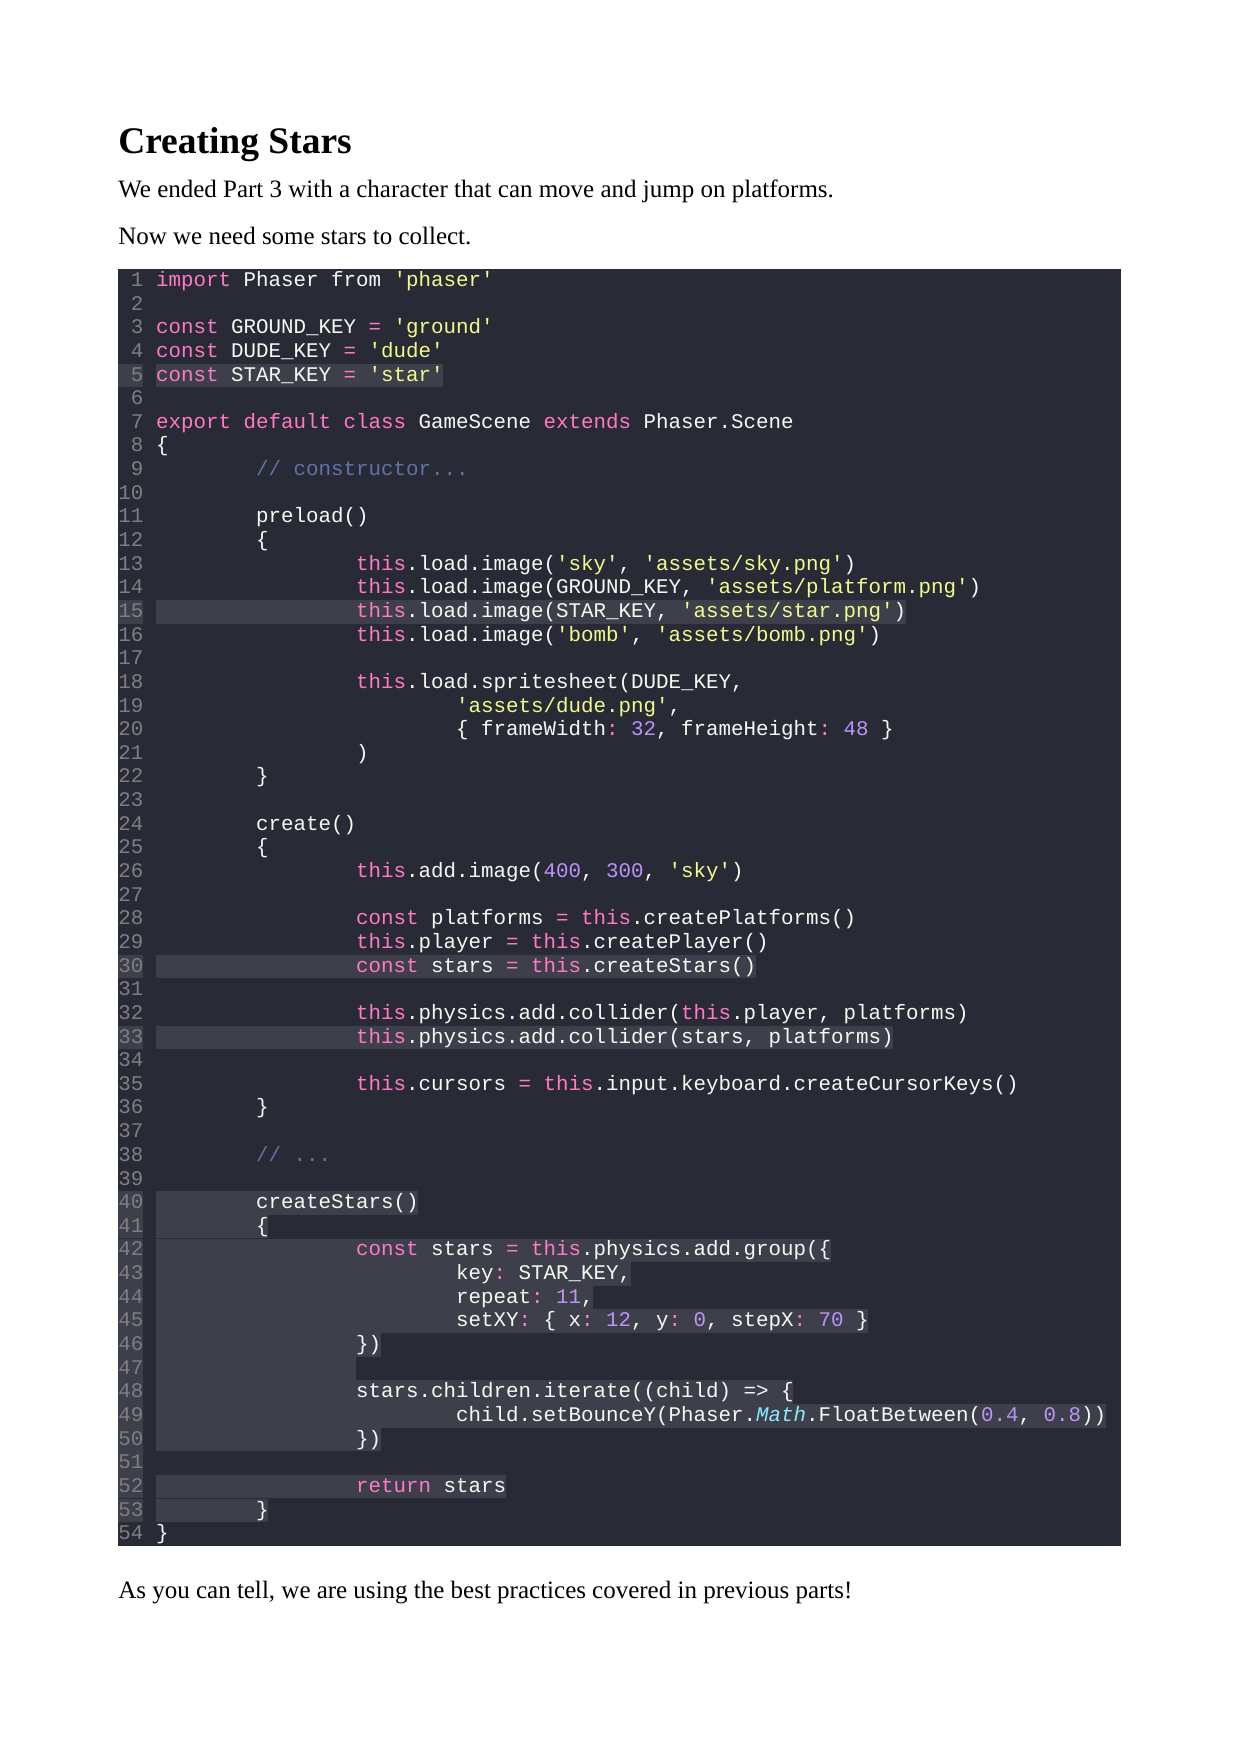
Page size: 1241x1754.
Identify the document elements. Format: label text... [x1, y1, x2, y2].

text We ended Part 3 with a character that can move and jump on platforms. [118, 174, 1122, 202]
subtitle Creating Stars [118, 118, 1122, 161]
table_header import Phaser from 'phaser' const GROUND_KEY = 'ground' const DUDE_KEY = 'dude' const STAR_KEY = 'star' export default class GameScene extends Phaser.Scene { // constructor... preload() { this.load.image('sky', 'assets/sky.png') this.load.image(GROUND_KEY, 'assets/platform.png') this.load.image(STAR_KEY, 'assets/star.png') this.load.image('bomb', 'assets/bomb.png') this.load.spritesheet(DUDE_KEY, 'assets/dude.png', { frameWidth: 32, frameHeight: 48 } ) } create() { this.add.image(400, 300, 'sky') const platforms = this.createPlatforms() this.player = this.createPlayer() const stars = this.createStars() this.physics.add.collider(this.player, platforms) this.physics.add.collider(stars, platforms) this.cursors = this.input.keyboard.createCursorKeys() } // ... createStars() { const stars = this.physics.add.group({ key: STAR_KEY, repeat: 11, setXY: { x: 12, y: 0, stepX: 70 } }) stars.children.iterate((child) => { child.setBounceY(Phaser.Math.FloatBetween(0.4, 0.8)) }) return stars } } [156, 1546, 1121, 1575]
text As you can tell, we are using the best practices covered in previous parts! [118, 1575, 1122, 1604]
text Now we need some stars to collect. [118, 221, 1122, 250]
